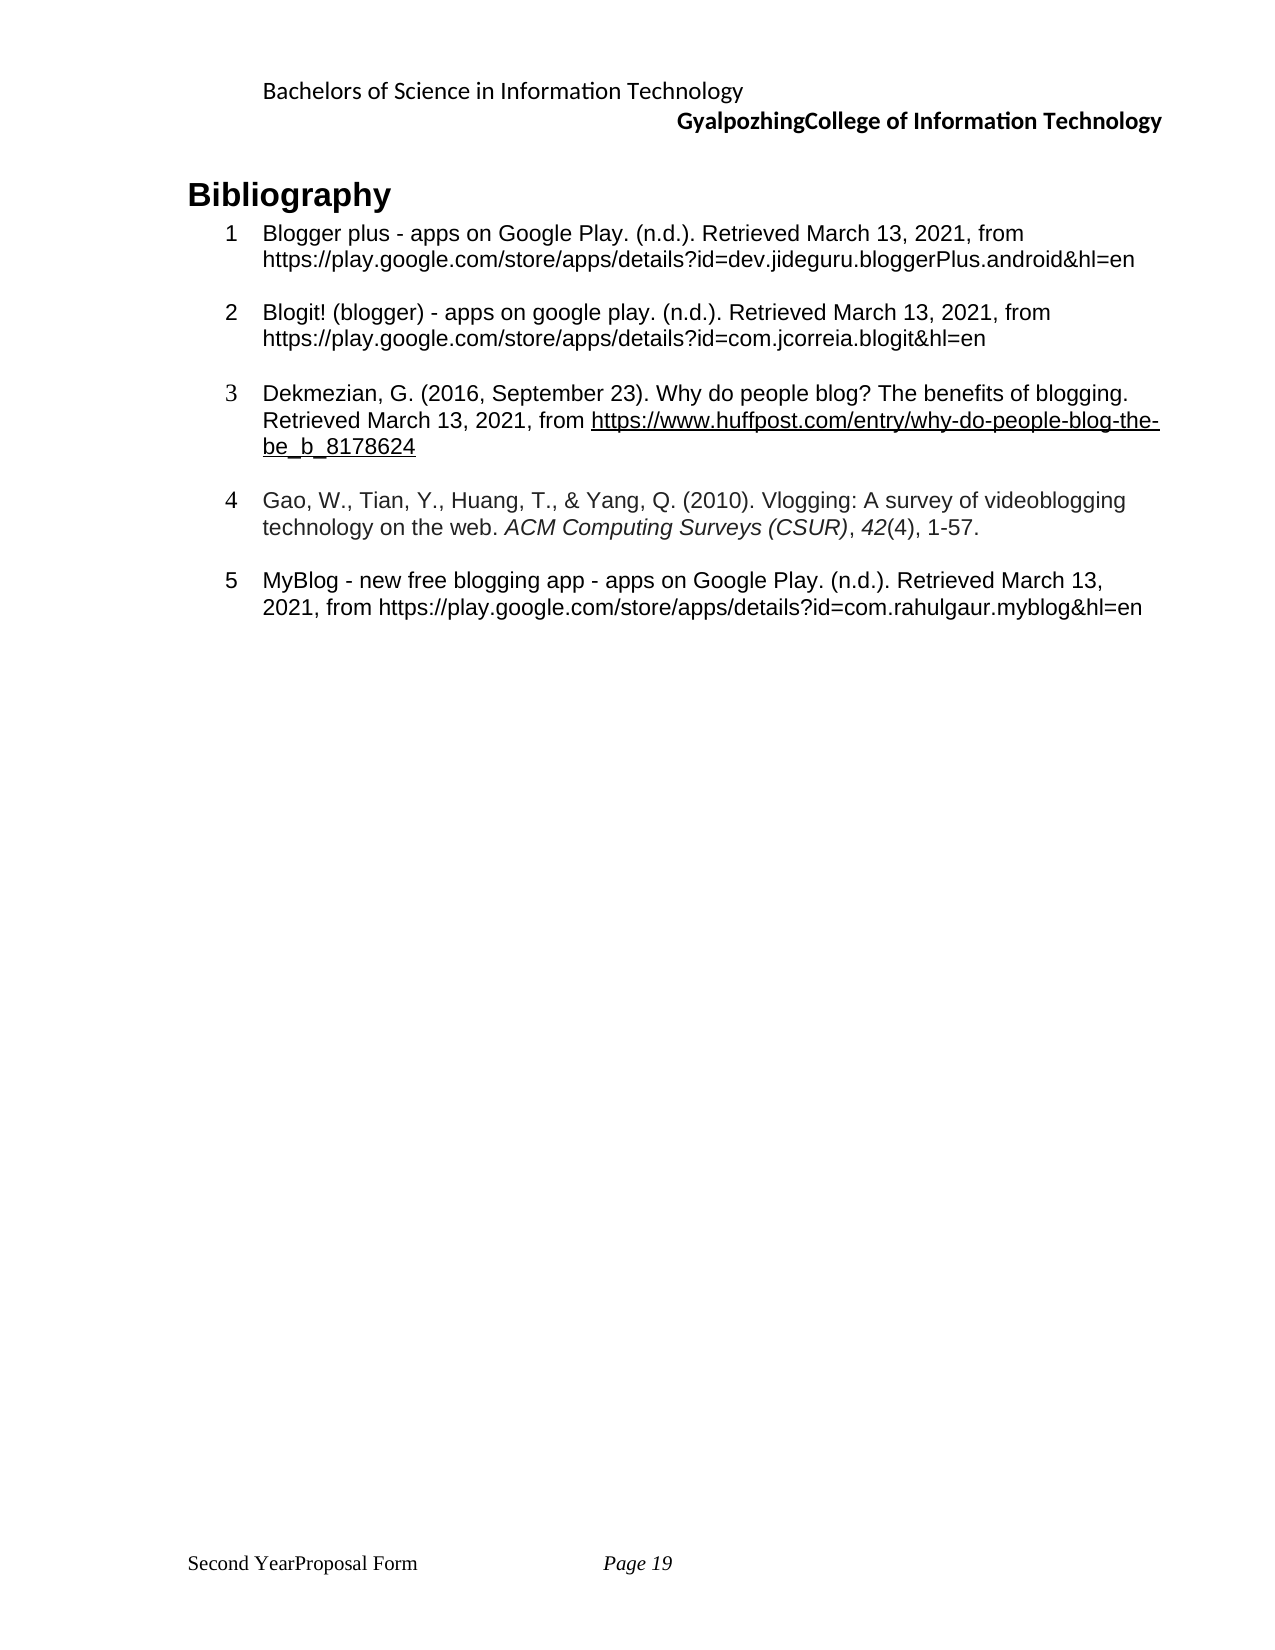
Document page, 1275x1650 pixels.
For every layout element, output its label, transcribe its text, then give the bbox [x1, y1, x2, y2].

subtitle Bibliography [187, 175, 1162, 213]
list Blogger plus - apps on Google Play. (n.d.). Retrieved March 13, 2021, from https://play.google.com/store/apps/details?id=dev.jideguru.bloggerPlus.android&hl=en [225, 220, 1162, 272]
list Dekmezian, G. (2016, September 23). Why do people blog? The benefits of blogging. Retrieved March 13, 2021, from https://www.huffpost.com/entry/why-do-people-blog-the-be_b_8178624 [225, 378, 1162, 459]
list MyBlog - new free blogging app - apps on Google Play. (n.d.). Retrieved March 13, 2021, from https://play.google.com/store/apps/details?id=com.rahulgaur.myblog&hl=en [225, 567, 1162, 620]
list Gao, W., Tian, Y., Huang, T., & Yang, Q. (2010). Vlogging: A survey of videoblogging technology on the web. ACM Computing Surveys (CSUR), 42(4), 1-57. [225, 486, 1162, 541]
list Blogit! (blogger) - apps on google play. (n.d.). Retrieved March 13, 2021, from https://play.google.com/store/apps/details?id=com.jcorreia.blogit&hl=en [225, 299, 1162, 351]
